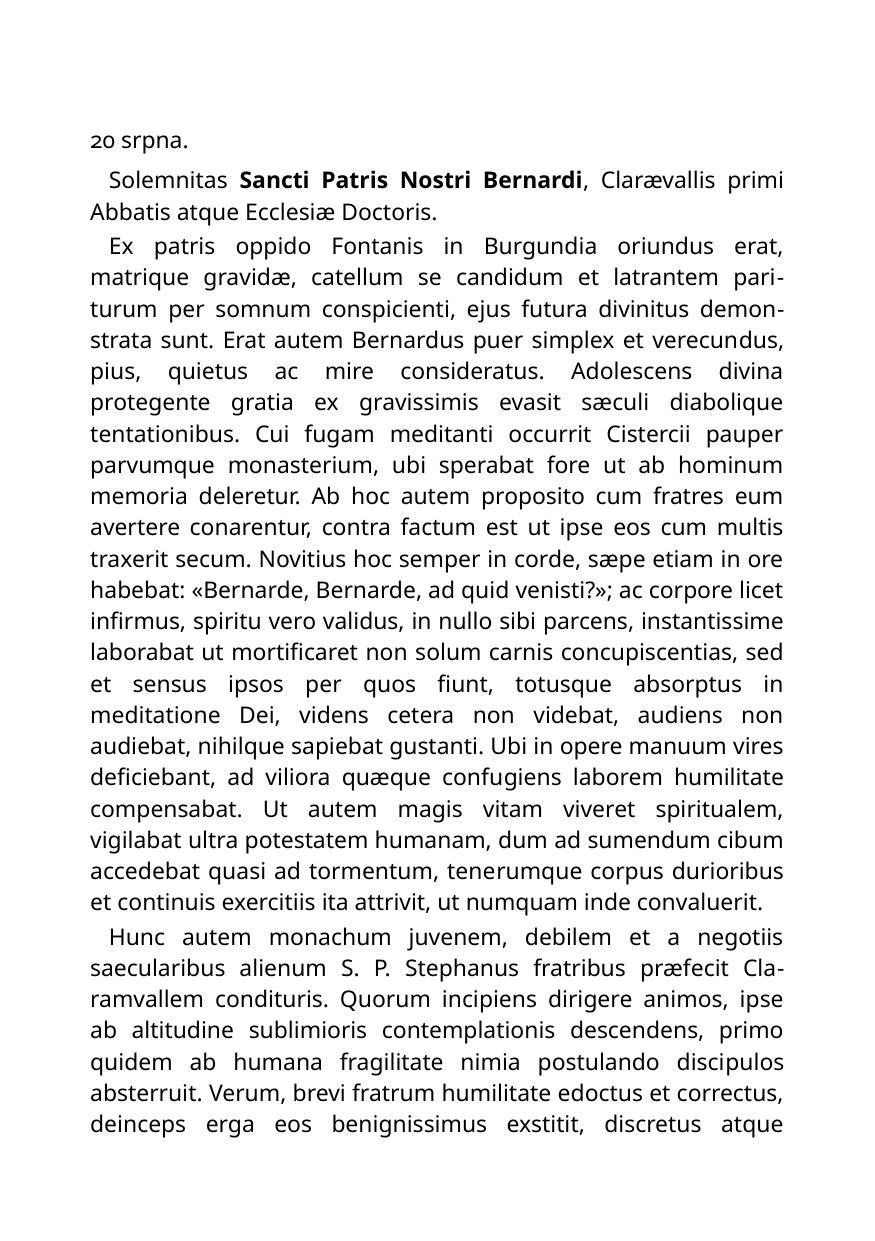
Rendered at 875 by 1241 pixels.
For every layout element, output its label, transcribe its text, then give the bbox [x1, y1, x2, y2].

text Ex patris oppido Fontanis in Burgundia oriundus erat, matrique gravidæ, catellum se candidum et latrantem pari­turum per somnum conspicienti, ejus futura divinitus demon­strata sunt. Erat autem Bernardus puer simplex et verecun­dus, pius, quietus ac mire consideratus. Adolescens divina protegente gratia ex gravissimis evasit sæculi diabolique tentationibus. Cui fugam meditanti occurrit Cistercii pauper parvumque monasterium, ubi sperabat fore ut ab hominum memoria deleretur. Ab hoc autem proposito cum fratres eum avertere conarentur, contra factum est ut ipse eos cum multis traxerit secum. Novitius hoc semper in corde, sæpe etiam in ore habebat: «Bernarde, Bernarde, ad quid venisti?»; ac corpore licet infirmus, spiritu vero validus, in nullo sibi parcens, instantissime laborabat ut mortificaret non solum carnis concupiscentias, sed et sensus ipsos per quos fiunt, totusque absorptus in meditatione Dei, videns cetera non videbat, audiens non audiebat, nihilque sapiebat gustanti. Ubi in opere manuum vires deficiebant, ad viliora quæque confu­giens laborem humilitate compensabat. Ut autem magis vitam viveret spiritualem, vigilabat ultra potestatem humanam, dum ad sumendum cibum accedebat quasi ad tormentum, tene­rumque corpus durioribus et continuis exercitiis ita attrivit, ut numquam inde convaluerit. [90, 230, 784, 917]
text Hunc autem monachum juvenem, debilem et a negotiis saecularibus alienum S. P. Stephanus fratribus præfecit Cla­ramvallem condituris. Quorum incipiens dirigere animos, ipse ab altitudine sublimioris contemplationis descendens, primo quidem ab humana fragilitate nimia postulando disci­pulos absterruit. Verum, brevi fratrum humilitate edoctus et correctus, deinceps erga eos benignissimus exstitit, discretus atque [90, 921, 784, 1139]
text Solemnitas Sancti Patris Nostri Bernardi, Clarævallis primi Abbatis atque Ecclesiæ Doctoris. [90, 164, 784, 227]
text 20 srpna. [90, 124, 784, 156]
